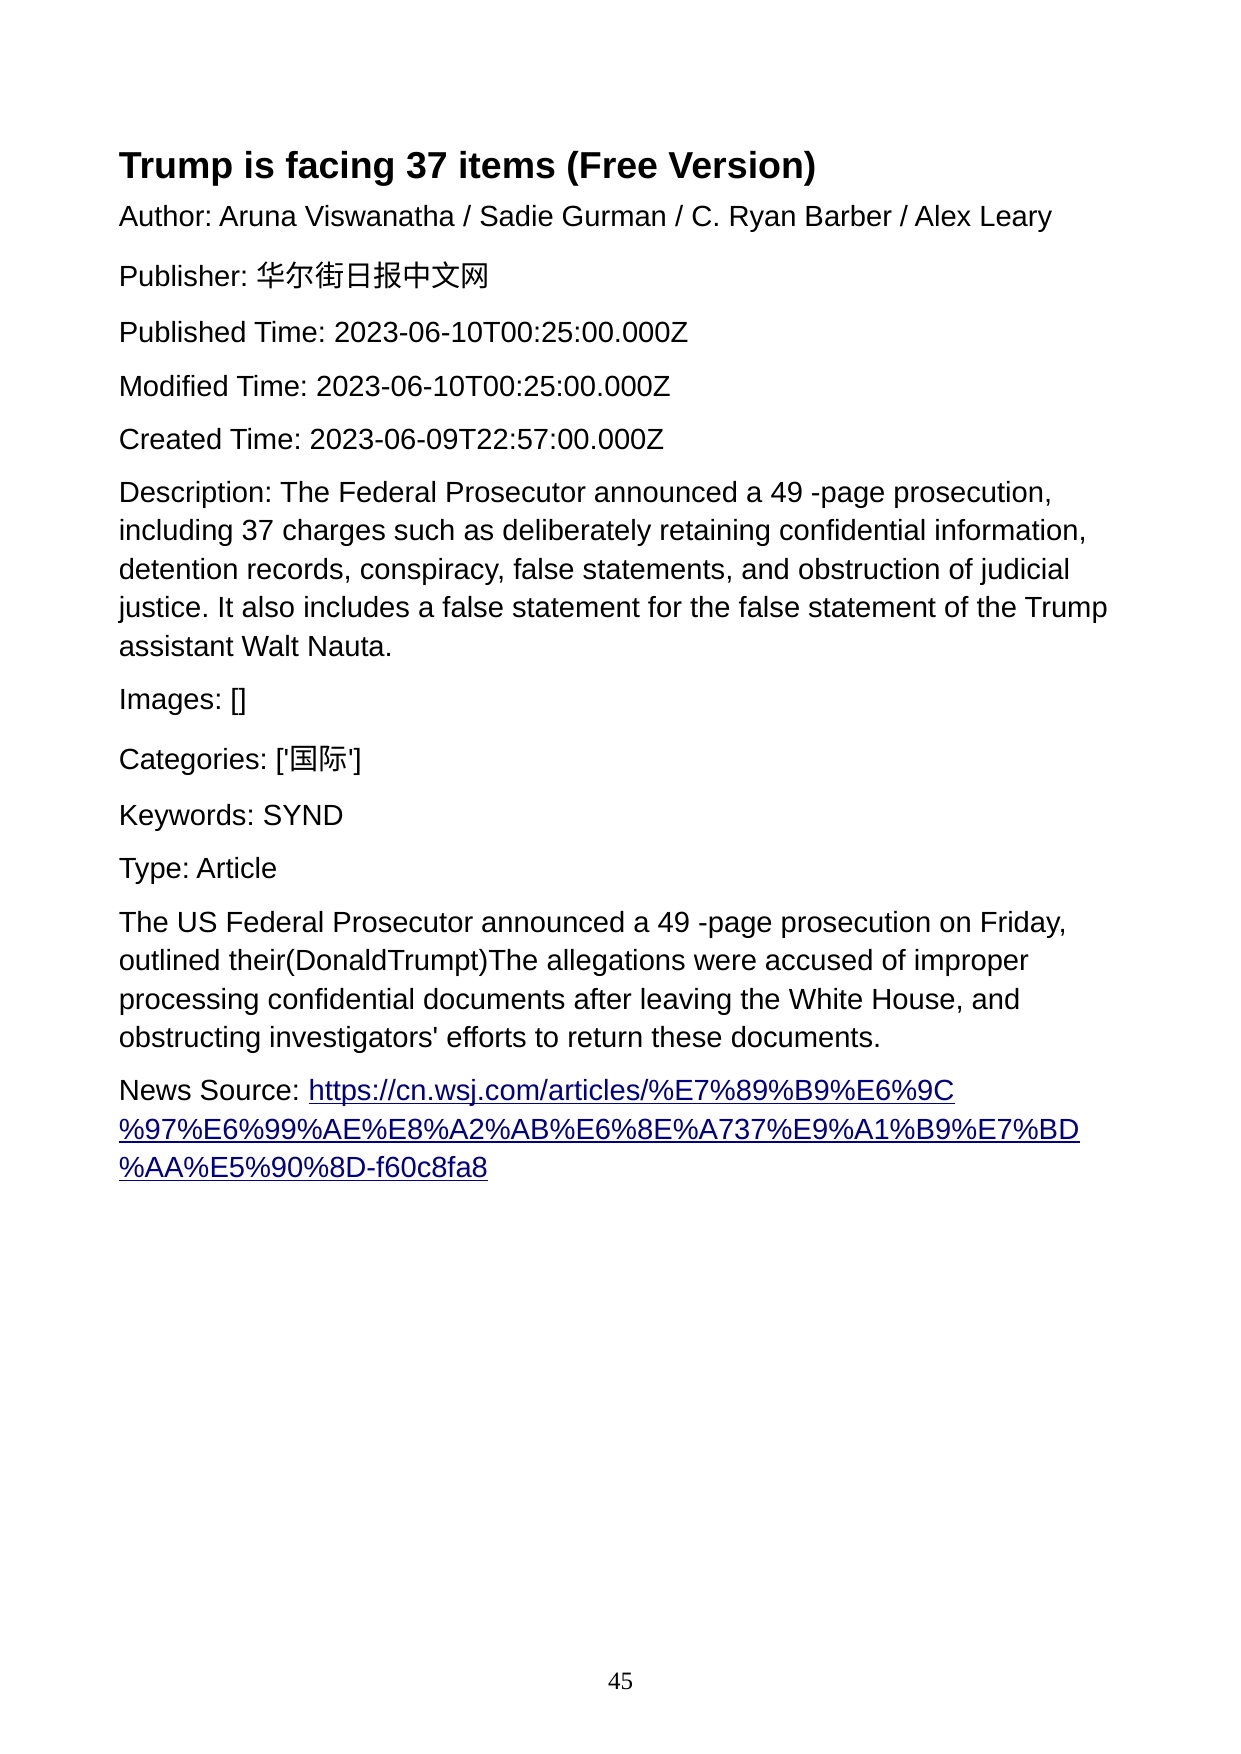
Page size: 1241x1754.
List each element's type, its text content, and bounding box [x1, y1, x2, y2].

text Published Time: 2023-06-10T00:25:00.000Z [118, 315, 1122, 349]
text Description: The Federal Prosecutor announced a 49 -page prosecution, including 37 charges such as deliberately retaining confidential information, detention records, conspiracy, false statements, and obstruction of judicial justice. It also includes a false statement for the false statement of the Trump assistant Walt Nauta. [118, 475, 1122, 662]
text Type: Article [118, 851, 1122, 885]
text News Source: https://cn.wsj.com/articles/%E7%89%B9%E6%9C%97%E6%99%AE%E8%A2%AB%E6%8E%A737%E9%A1%B9%E7%BD%AA%E5%90%8D-f60c8fa8 [118, 1073, 1122, 1184]
subtitle Trump is facing 37 items (Free Version) [118, 143, 1122, 187]
text Keywords: SYND [118, 798, 1122, 832]
text Created Time: 2023-06-09T22:57:00.000Z [118, 422, 1122, 455]
text Modified Time: 2023-06-10T00:25:00.000Z [118, 368, 1122, 402]
text Author: Aruna Viswanatha / Sadie Gurman / C. Ryan Barber / Alex Leary [118, 199, 1122, 233]
text Images: [] [118, 682, 1122, 716]
text Publisher: 华尔街日报中文网 [118, 252, 1122, 294]
text Categories: ['国际'] [118, 735, 1122, 777]
text The US Federal Prosecutor announced a 49 -page prosecution on Friday, outlined their(DonaldTrumpt)The allegations were accused of improper processing confidential documents after leaving the White House, and obstructing investigators' efforts to return these documents. [118, 904, 1122, 1054]
